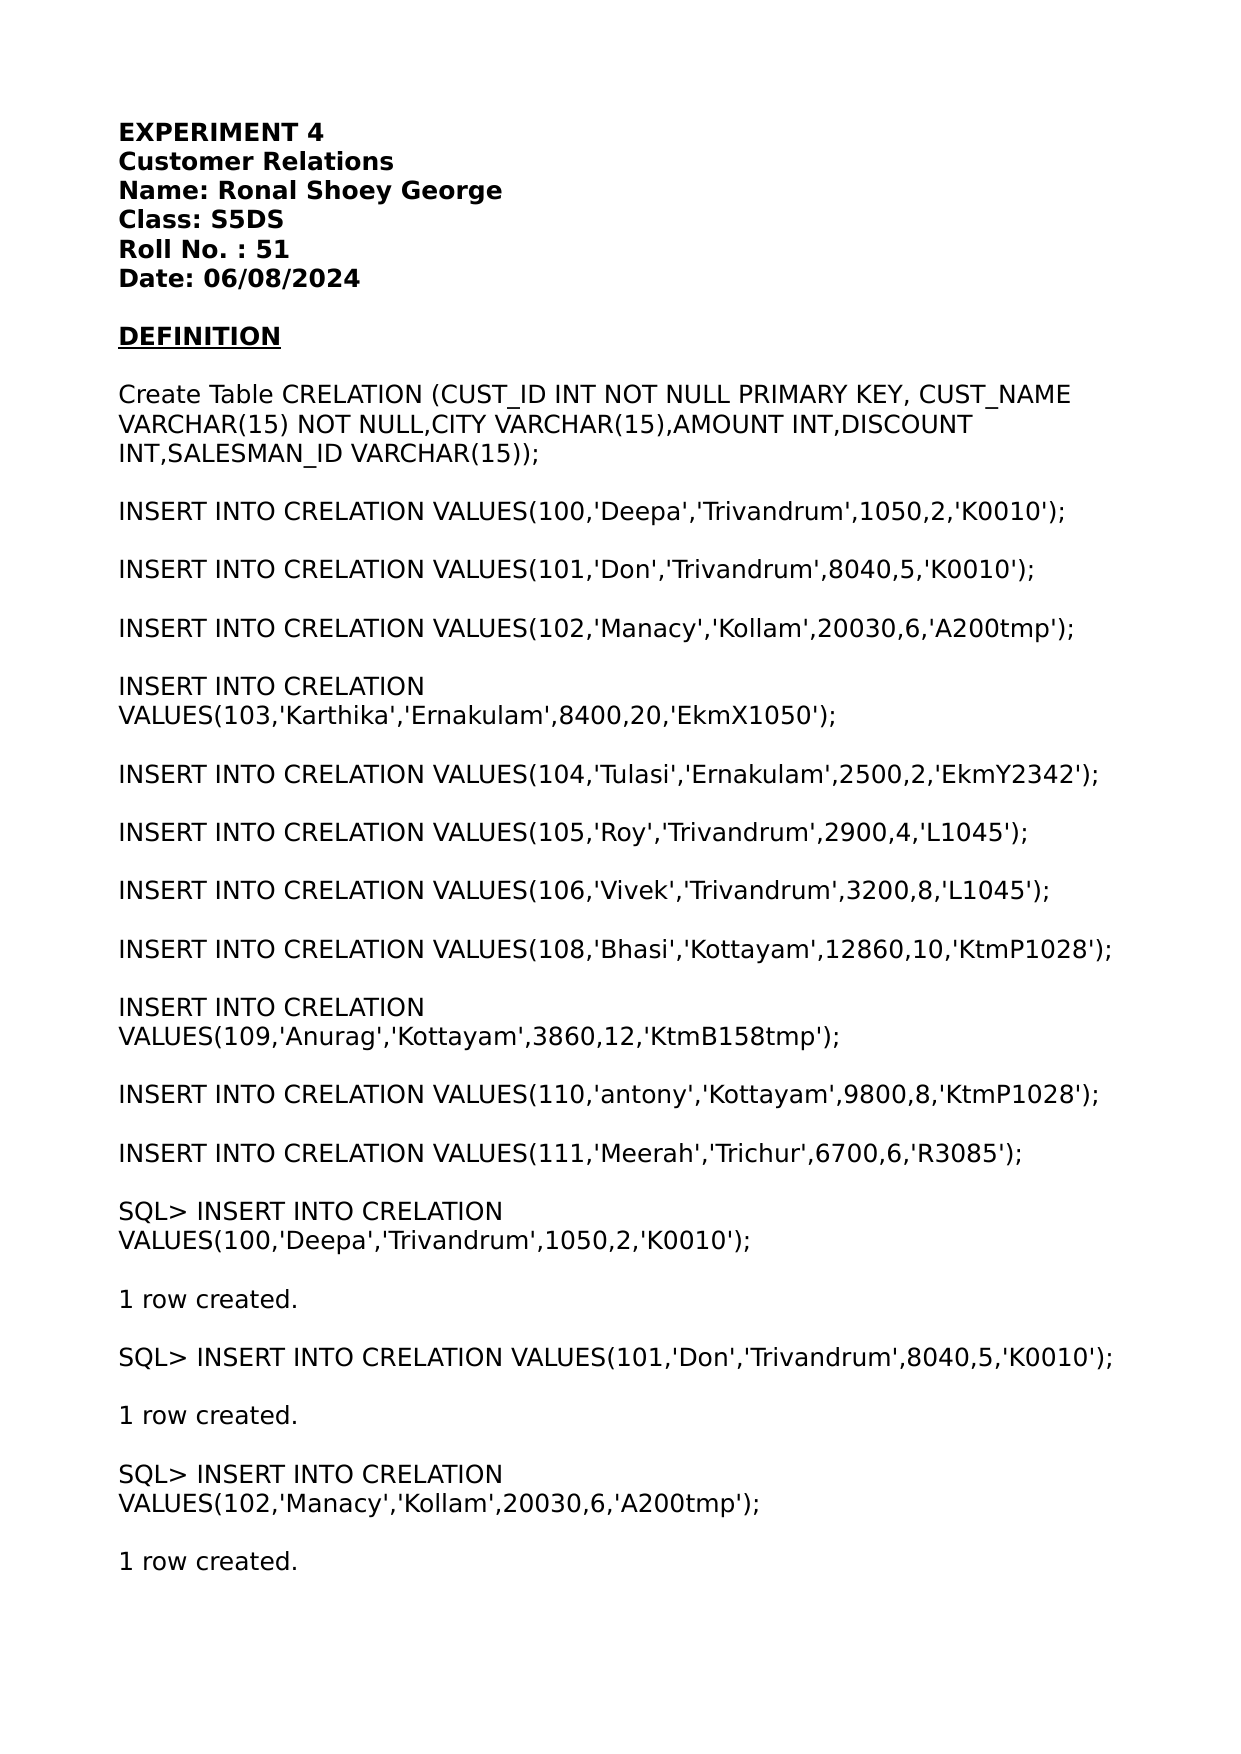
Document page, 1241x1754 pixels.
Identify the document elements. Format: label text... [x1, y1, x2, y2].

text Date: 06/08/2024 [118, 264, 1122, 293]
text INSERT INTO CRELATION VALUES(104,'Tulasi','Ernakulam',2500,2,'EkmY2342'); [118, 760, 1122, 789]
text 1 row created. [118, 1547, 1122, 1576]
text Customer Relations [118, 147, 1122, 176]
text INSERT INTO CRELATION VALUES(106,'Vivek','Trivandrum',3200,8,'L1045'); [118, 876, 1122, 906]
text EXPERIMENT 4 [118, 118, 1122, 147]
text INSERT INTO CRELATION VALUES(103,'Karthika','Ernakulam',8400,20,'EkmX1050'); [118, 672, 1122, 731]
text INSERT INTO CRELATION VALUES(110,'antony','Kottayam',9800,8,'KtmP1028'); [118, 1081, 1122, 1110]
text Create Table CRELATION (CUST_ID INT NOT NULL PRIMARY KEY, CUST_NAME VARCHAR(15) NOT NULL,CITY VARCHAR(15),AMOUNT INT,DISCOUNT INT,SALESMAN_ID VARCHAR(15)); [118, 381, 1122, 468]
text INSERT INTO CRELATION VALUES(111,'Meerah','Trichur',6700,6,'R3085'); [118, 1139, 1122, 1168]
text SQL> INSERT INTO CRELATION VALUES(100,'Deepa','Trivandrum',1050,2,'K0010'); [118, 1197, 1122, 1256]
text Roll No. : 51 [118, 235, 1122, 264]
text 1 row created. [118, 1401, 1122, 1431]
text DEFINITION [118, 322, 1122, 351]
text Class: S5DS [118, 206, 1122, 235]
text Name: Ronal Shoey George [118, 176, 1122, 206]
text INSERT INTO CRELATION VALUES(109,'Anurag','Kottayam',3860,12,'KtmB158tmp'); [118, 993, 1122, 1051]
text INSERT INTO CRELATION VALUES(100,'Deepa','Trivandrum',1050,2,'K0010'); [118, 497, 1122, 526]
text INSERT INTO CRELATION VALUES(102,'Manacy','Kollam',20030,6,'A200tmp'); [118, 614, 1122, 643]
text 1 row created. [118, 1285, 1122, 1314]
text SQL> INSERT INTO CRELATION VALUES(101,'Don','Trivandrum',8040,5,'K0010'); [118, 1343, 1122, 1372]
text INSERT INTO CRELATION VALUES(108,'Bhasi','Kottayam',12860,10,'KtmP1028'); [118, 935, 1122, 964]
text SQL> INSERT INTO CRELATION VALUES(102,'Manacy','Kollam',20030,6,'A200tmp'); [118, 1460, 1122, 1518]
text INSERT INTO CRELATION VALUES(101,'Don','Trivandrum',8040,5,'K0010'); [118, 556, 1122, 585]
text INSERT INTO CRELATION VALUES(105,'Roy','Trivandrum',2900,4,'L1045'); [118, 818, 1122, 847]
